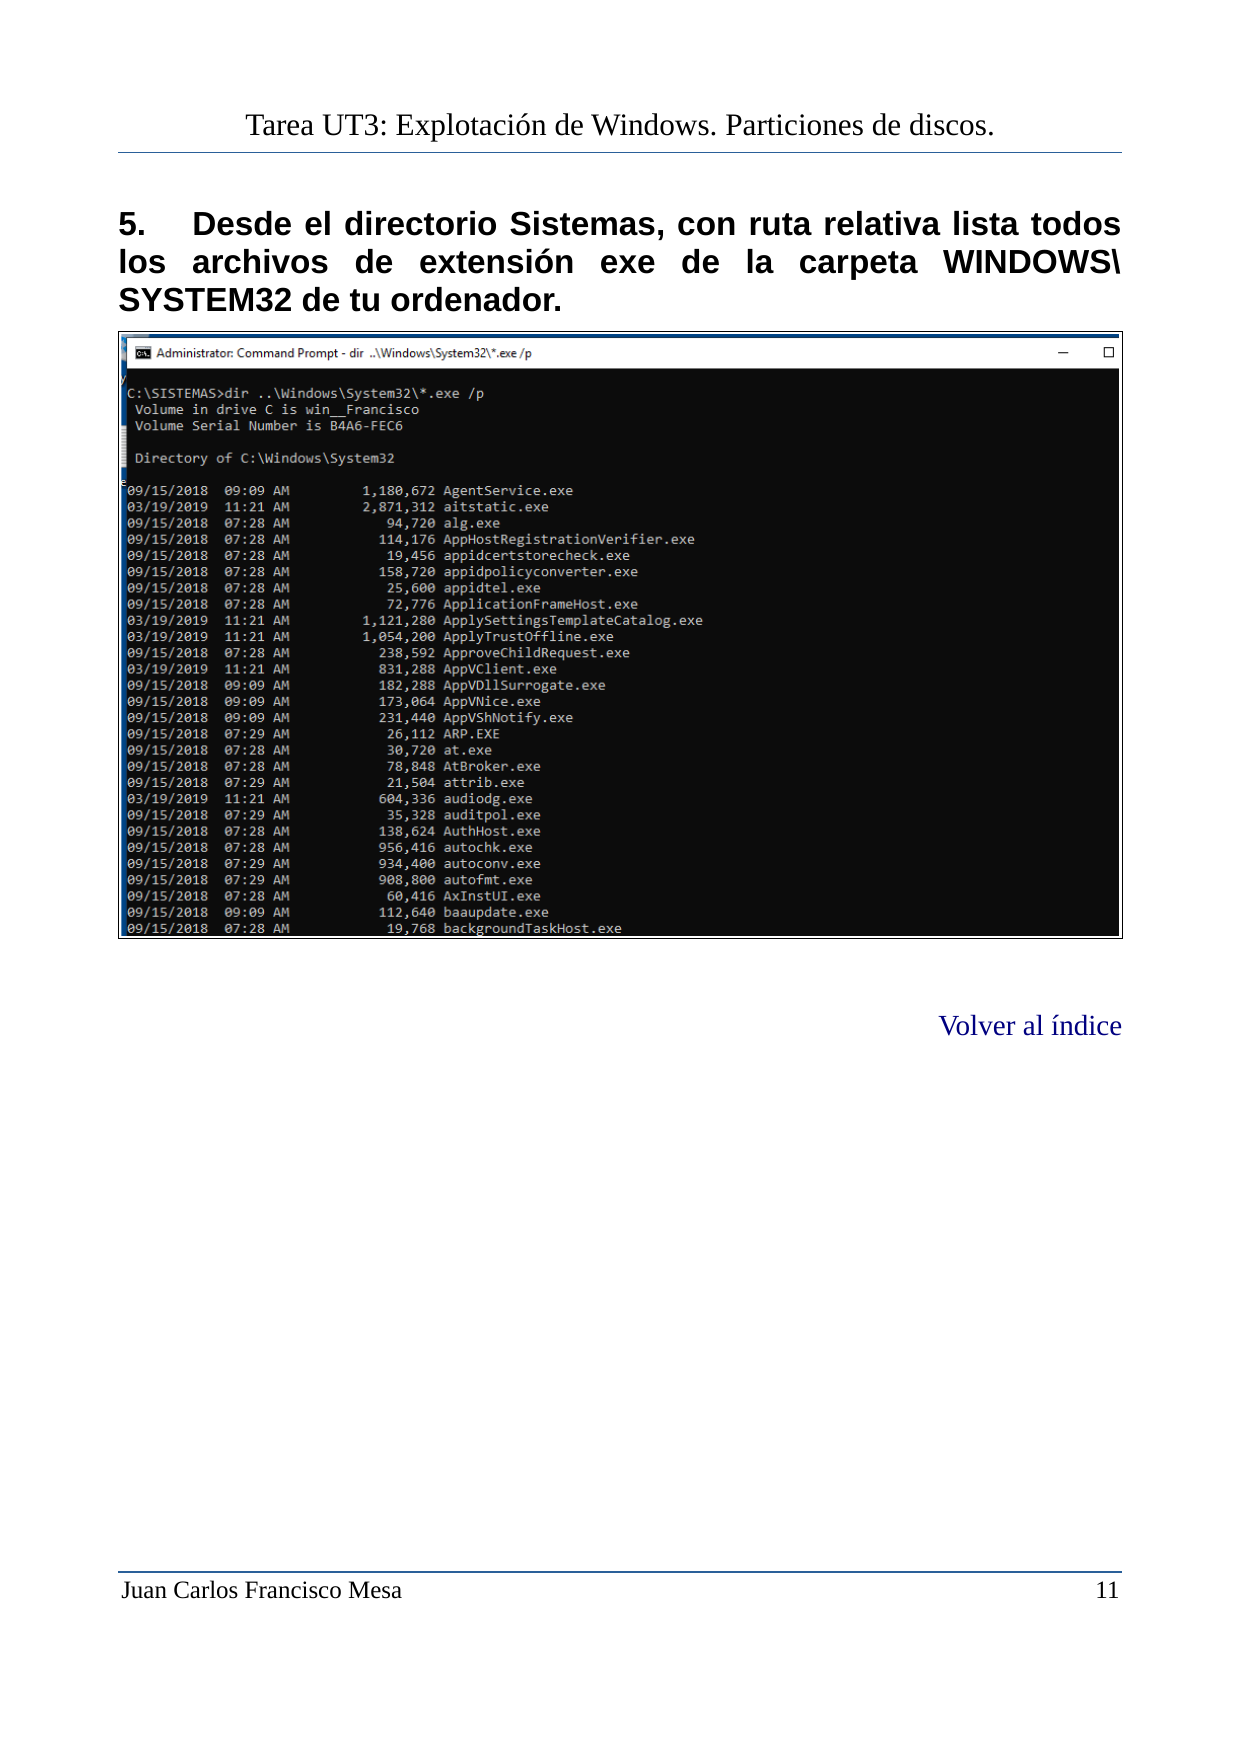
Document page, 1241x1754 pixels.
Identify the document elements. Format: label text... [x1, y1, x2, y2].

picture [121, 334, 1119, 936]
subtitle 5. Desde el directorio Sistemas, con ruta relativa lista todos los archivos de extensión exe de la carpeta WINDOWS\SYSTEM32 de tu ordenador. [118, 204, 1122, 319]
text Volver al índice [118, 1008, 1122, 1042]
